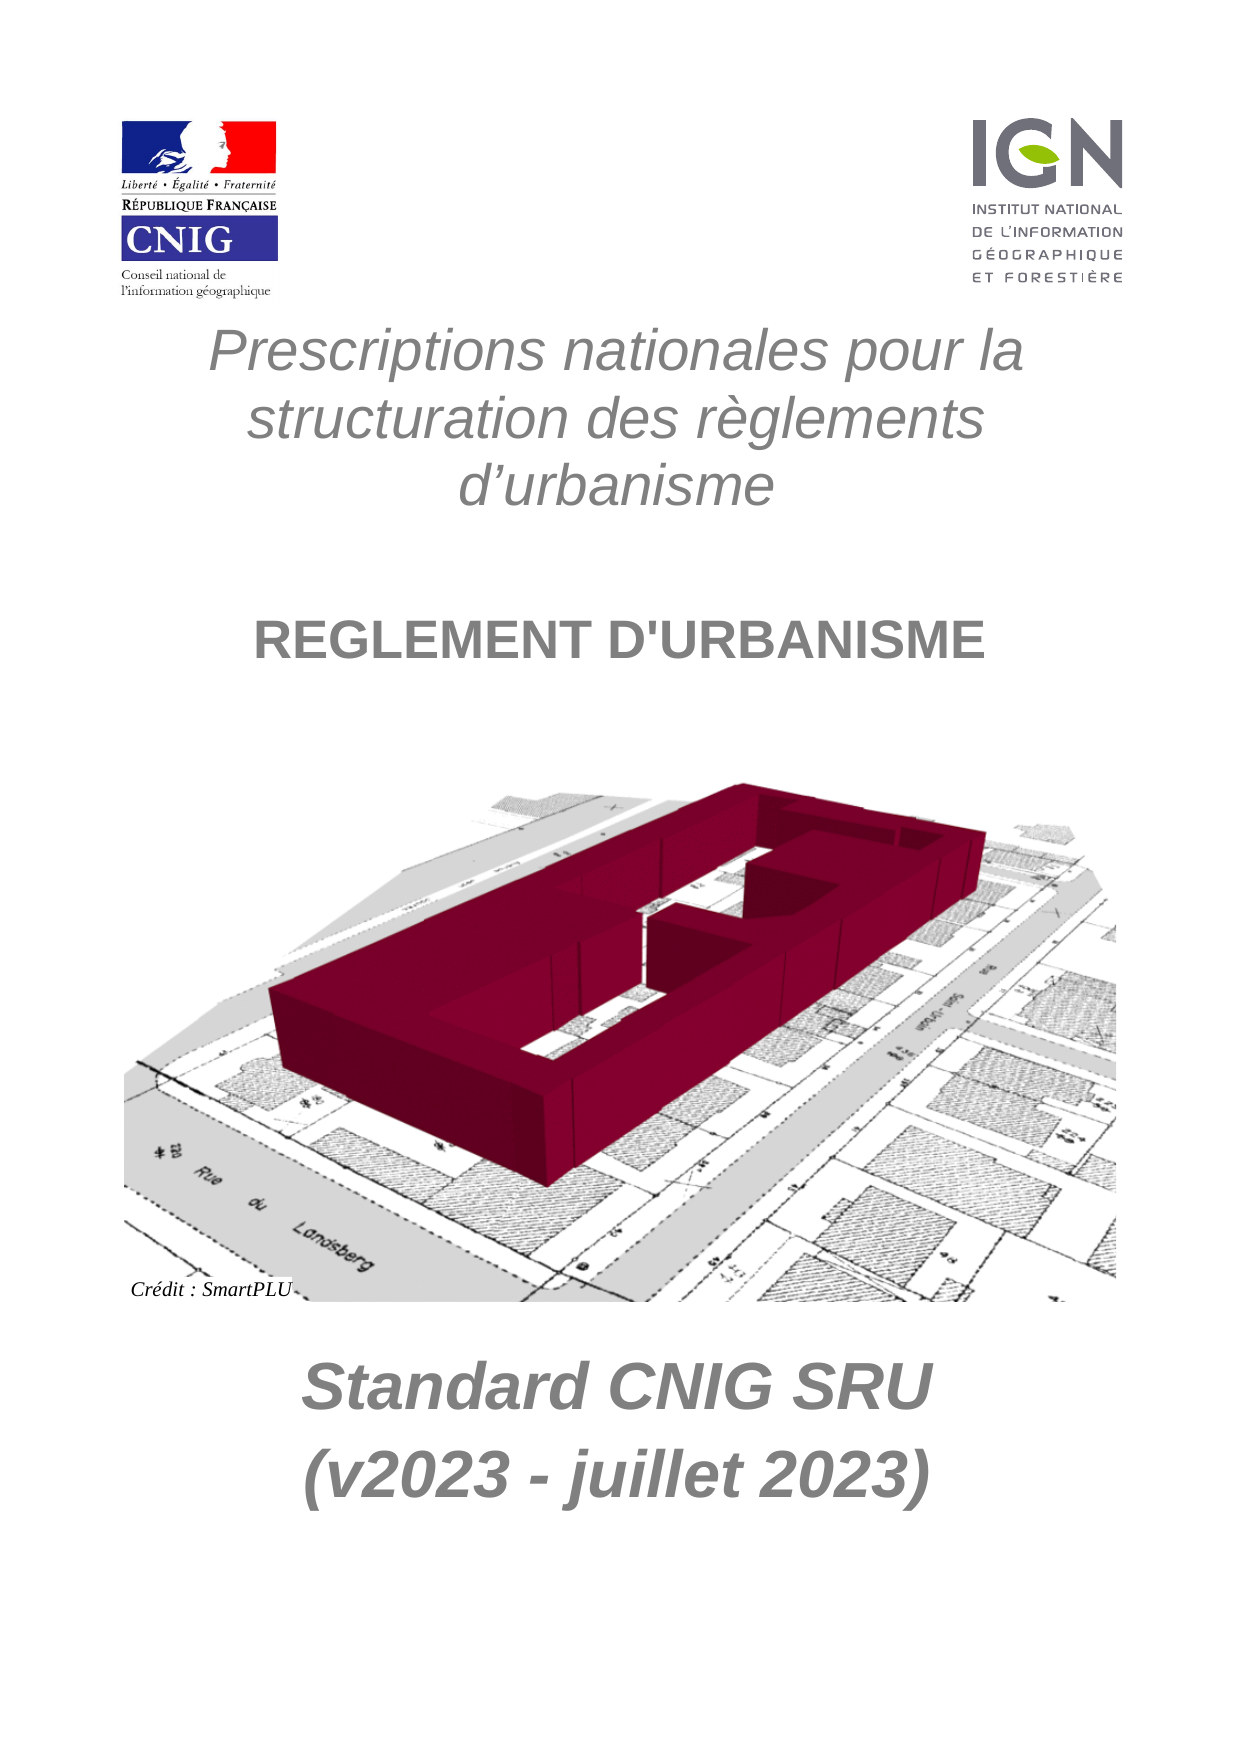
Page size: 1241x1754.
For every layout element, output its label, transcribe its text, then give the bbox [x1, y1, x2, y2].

table_cell REGLEMENT D'URBANISME [118, 525, 1122, 743]
table_cell [118, 744, 1122, 1337]
table_header [118, 118, 453, 309]
table_cell Prescriptions nationales pour la structuration des règlements d’urbanisme [118, 309, 1122, 525]
picture [124, 743, 1117, 1302]
table_header [788, 118, 1122, 309]
table_cell Standard CNIG SRU (v2023 - juillet 2023) [118, 1337, 1122, 1566]
table_header [453, 118, 787, 309]
picture [118, 118, 280, 305]
table_header [1074, 118, 1122, 158]
